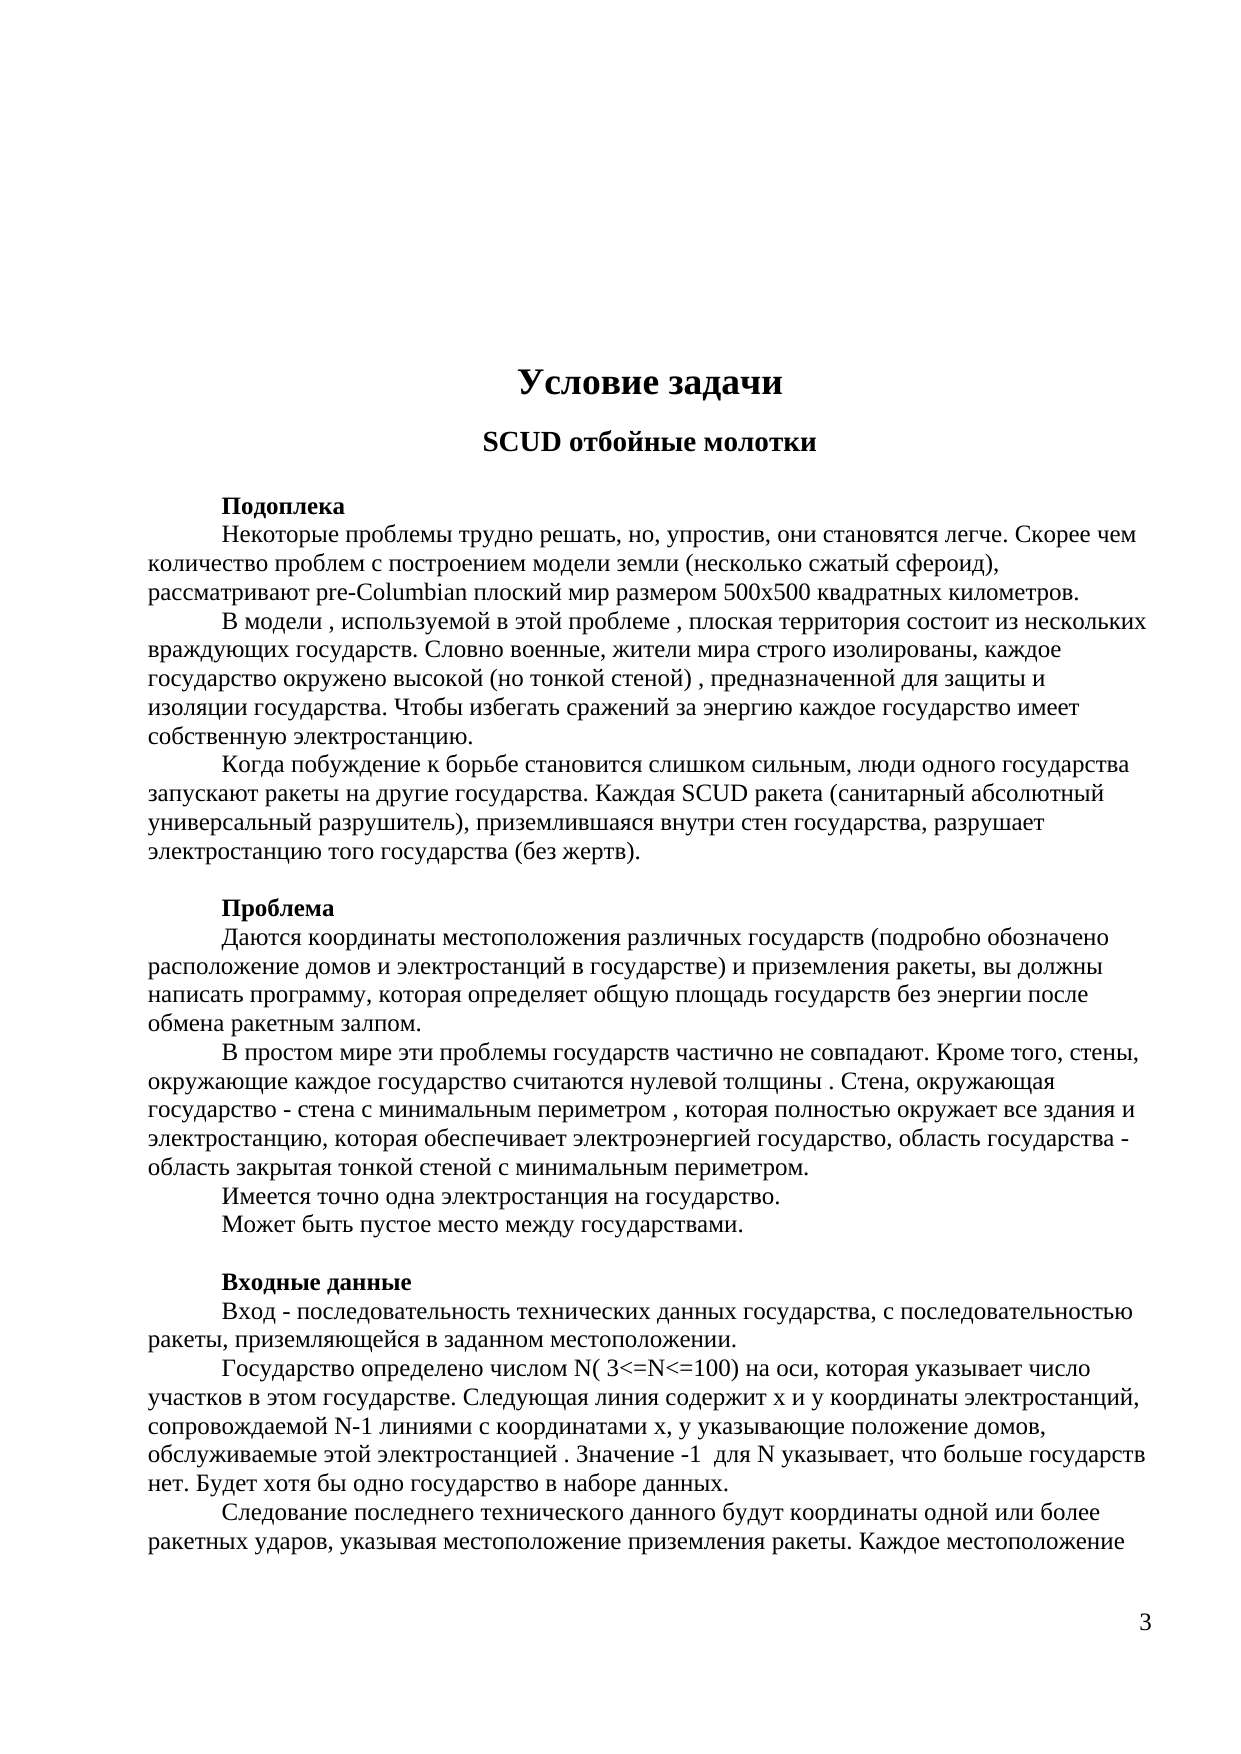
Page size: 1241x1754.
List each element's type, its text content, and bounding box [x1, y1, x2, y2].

text Может быть пустое место между государствами. [148, 1209, 1152, 1238]
text Следование последнего технического данного будут координаты одной или более ракетных ударов, указывая местоположение приземления ракеты. Каждое местоположение [148, 1497, 1152, 1554]
text Когда побуждение к борьбе становится слишком сильным, люди одного государства запускают ракеты на другие государства. Каждая SCUD ракета (санитарный абсолютный универсальный разрушитель), приземлившаяся внутри стен государства, разрушает электростанцию того государства (без жертв). [148, 749, 1152, 864]
text В модели , используемой в этой проблеме , плоская территория состоит из нескольких враждующих государств. Словно военные, жители мира строго изолированы, каждое государство окружено высокой (но тонкой стеной) , предназначенной для защиты и изоляции государства. Чтобы избегать сражений за энергию каждое государство имеет собственную электростанцию. [148, 606, 1152, 749]
text В простом мире эти проблемы государств частично не совпадают. Кроме того, стены, окружающие каждое государство считаются нулевой толщины . Стена, окружающая государство - стена с минимальным периметром , которая полностью окружает все здания и электростанцию, которая обеспечивает электроэнергией государство, область государства - область закрытая тонкой стеной с минимальным периметром. [148, 1037, 1152, 1181]
text Проблема [148, 893, 1152, 922]
text SCUD отбойные молотки [148, 424, 1152, 457]
text Подоплека [148, 491, 1152, 519]
text Даются координаты местоположения различных государств (подробно обозначено расположение домов и электростанций в государстве) и приземления ракеты, вы должны написать программу, которая определяет общую площадь государств без энергии после обмена ракетным залпом. [148, 922, 1152, 1037]
text Условие задачи [148, 359, 1152, 402]
text Государство определено числом N( 3<=N<=100) на оси, которая указывает число участков в этом государстве. Следующая линия содержит х и у координаты электростанций, сопровождаемой N-1 линиями с координатами x, y указывающие положение домов, обслуживаемые этой электростанцией . Значение -1 для N указывает, что больше государств нет. Будет хотя бы одно государство в наборе данных. [148, 1353, 1152, 1497]
text Некоторые проблемы трудно решать, но, упростив, они становятся легче. Скорее чем количество проблем с построением модели земли (несколько сжатый сфероид), рассматривают pre-Columbian плоский мир размером 500x500 квадратных километров. [148, 519, 1152, 606]
text Вход - последовательность технических данных государства, с последовательностью ракеты, приземляющейся в заданном местоположении. [148, 1296, 1152, 1353]
text Имеется точно одна электростанция на государство. [148, 1181, 1152, 1209]
text Входные данные [148, 1267, 1152, 1296]
